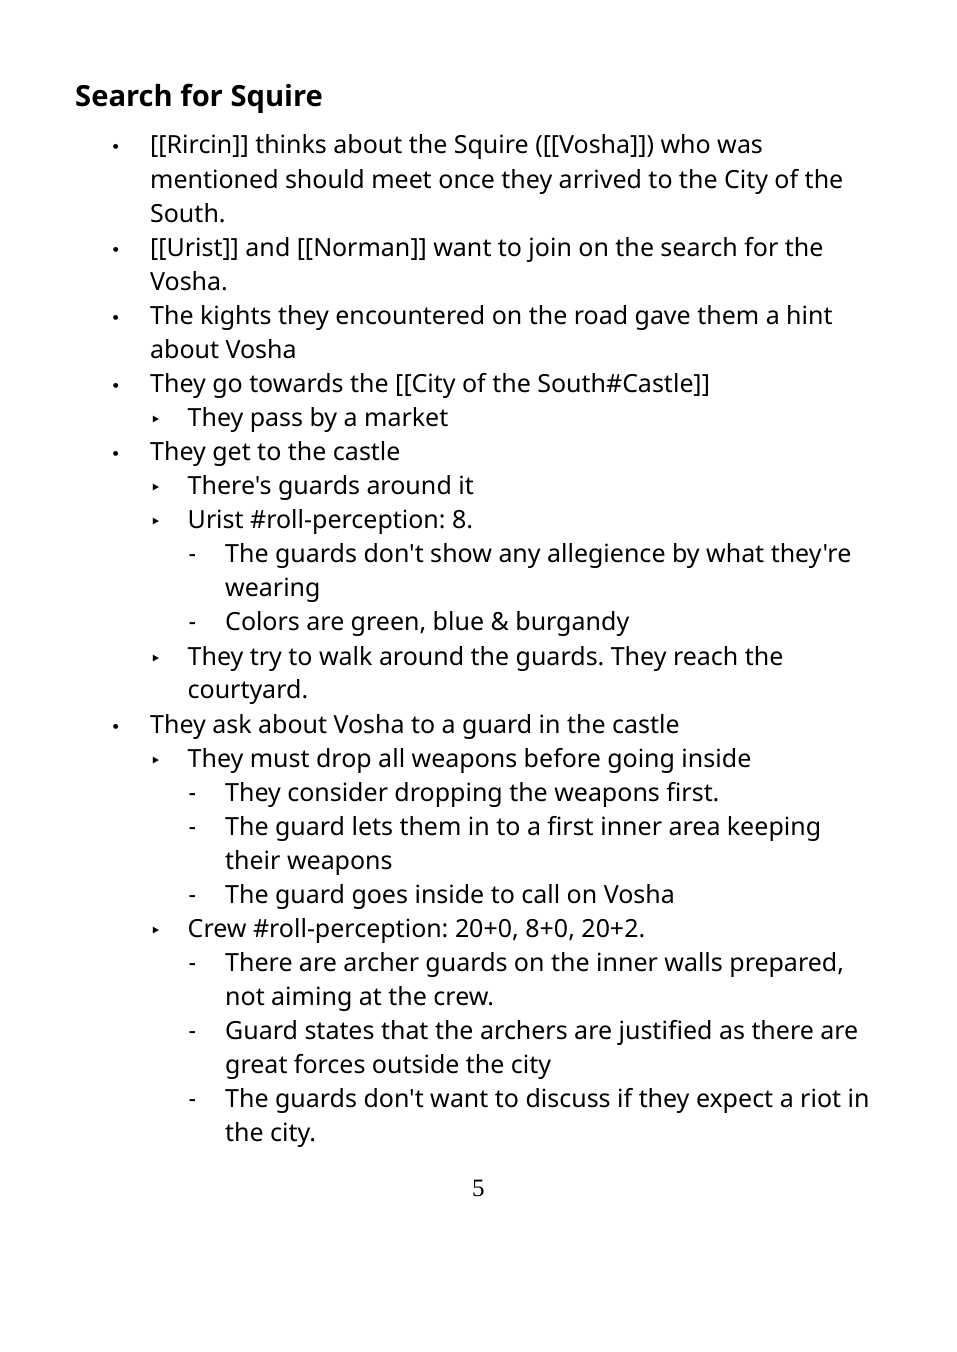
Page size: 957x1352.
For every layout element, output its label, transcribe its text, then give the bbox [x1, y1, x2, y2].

list Colors are green, blue & burgandy [187, 604, 881, 638]
list Urist #roll-perception: 8. [150, 502, 881, 536]
list They ask about Vosha to a guard in the castle [112, 706, 881, 740]
list There's guards around it [150, 468, 881, 502]
list The guards don't want to discuss if they expect a riot in the city. [187, 1081, 881, 1149]
list They go towards the [[City of the South#Castle]] [112, 366, 881, 400]
list Crew #roll-perception: 20+0, 8+0, 20+2. [150, 911, 881, 945]
list There are archer guards on the inner walls prepared, not aiming at the crew. [187, 945, 881, 1013]
list The kights they encountered on the road gave them a hint about Vosha [112, 297, 881, 366]
list Guard states that the archers are justified as there are great forces outside the city [187, 1013, 881, 1081]
list The guard goes inside to call on Vosha [187, 877, 881, 911]
list They pass by a market [150, 400, 881, 434]
list They consider dropping the weapons first. [187, 774, 881, 808]
list The guard lets them in to a first inner area keeping their weapons [187, 808, 881, 877]
list [[Rircin]] thinks about the Squire ([[Vosha]]) who was mentioned should meet once they arrived to the City of the South. [112, 127, 881, 229]
list They try to walk around the guards. They reach the courtyard. [150, 638, 881, 706]
list They get to the castle [112, 434, 881, 468]
list [[Urist]] and [[Norman]] want to join on the search for the Vosha. [112, 229, 881, 297]
list The guards don't show any allegience by what they're wearing [187, 536, 881, 604]
list They must drop all weapons before going inside [150, 740, 881, 774]
subtitle Search for Squire [75, 75, 881, 115]
